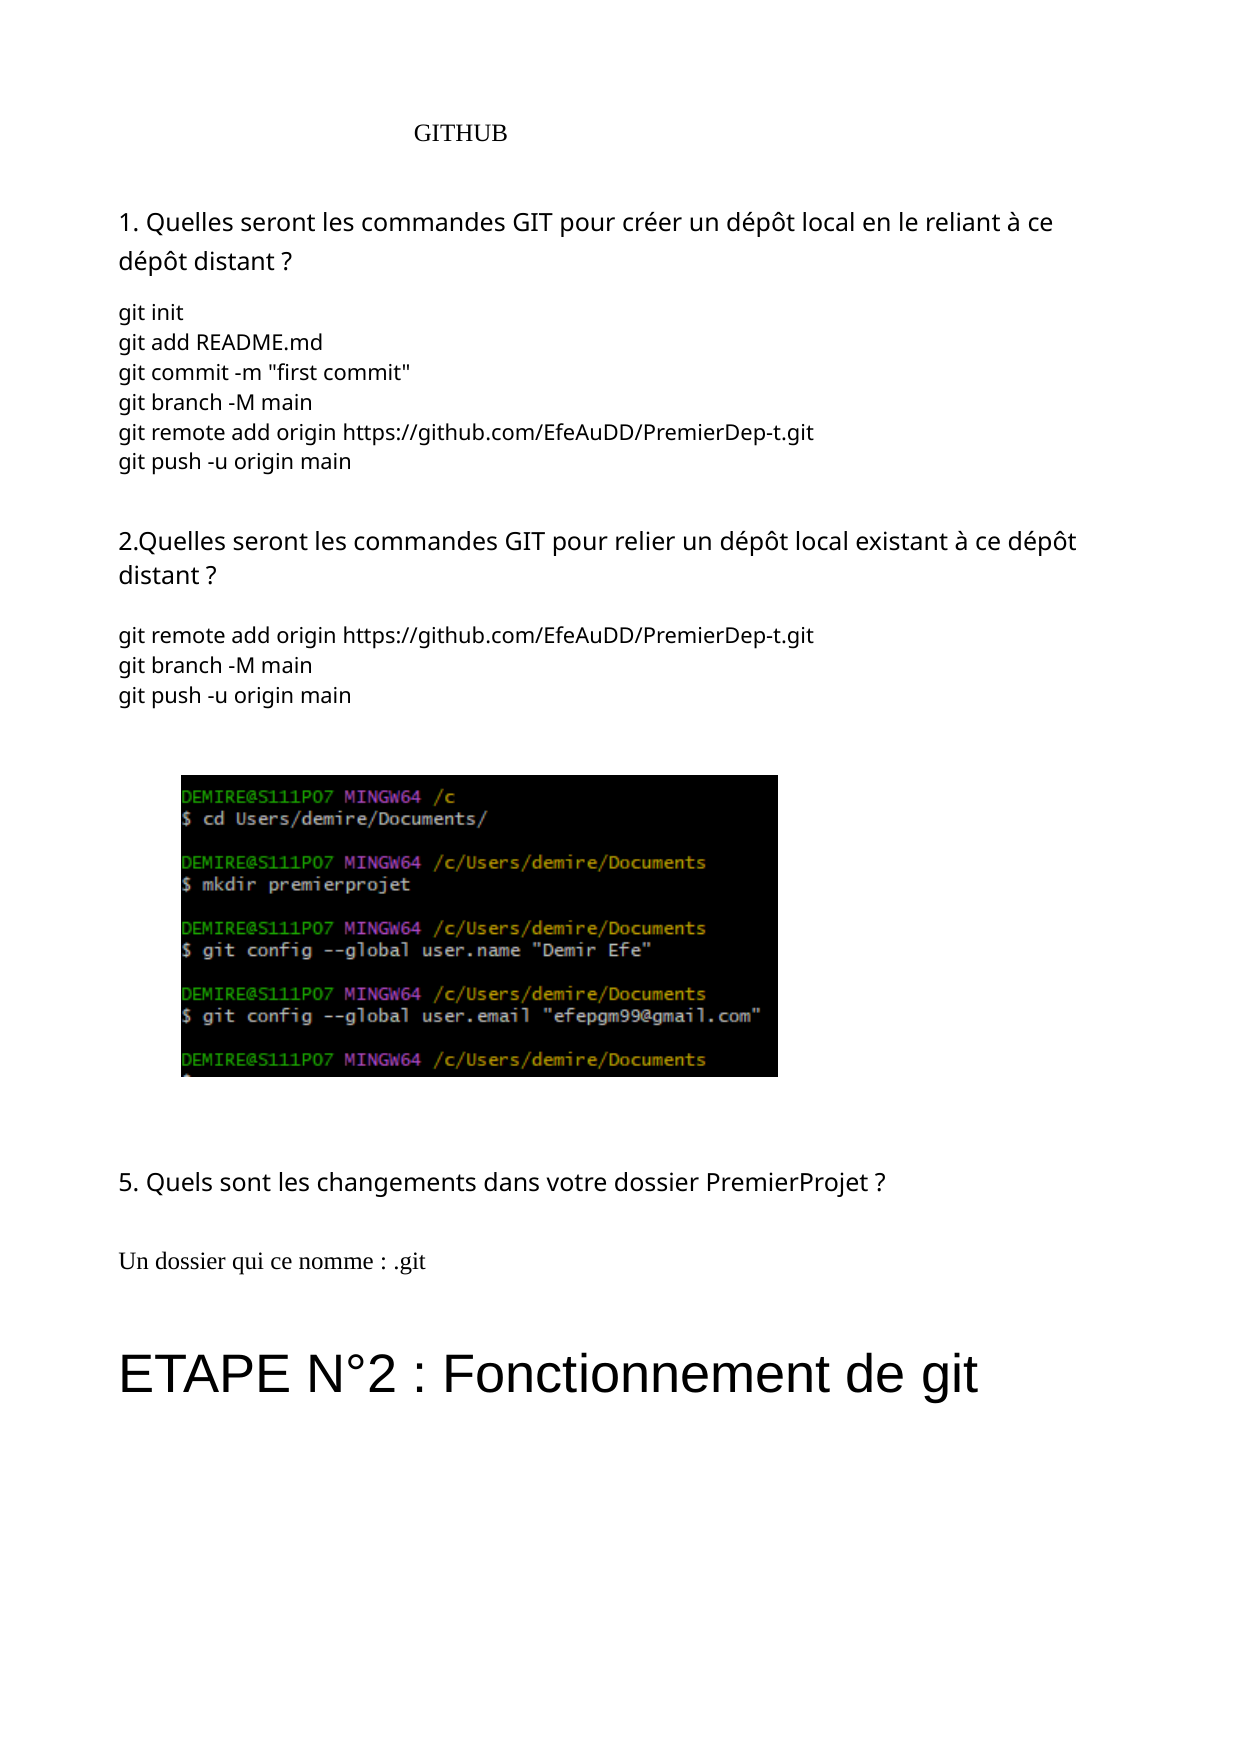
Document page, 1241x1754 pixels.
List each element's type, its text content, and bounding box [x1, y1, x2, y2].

text git remote add origin https://github.com/EfeAuDD/PremierDep-t.git [118, 416, 1122, 446]
text git init [118, 297, 1122, 327]
text git add README.md [118, 327, 1122, 357]
text git branch -M main [118, 650, 1122, 680]
text 5. Quels sont les changements dans votre dossier PremierProjet ? [118, 1164, 1122, 1198]
text GITHUB [118, 118, 1122, 147]
text ETAPE N°2 : Fonctionnement de git [118, 1341, 1122, 1404]
text git branch -M main [118, 387, 1122, 416]
picture [181, 775, 778, 1077]
text 2.Quelles seront les commandes GIT pour relier un dépôt local existant à ce dépôt distant ? [118, 524, 1122, 592]
text git push -u origin main [118, 680, 1122, 710]
text git push -u origin main [118, 446, 1122, 476]
text git commit -m "first commit" [118, 357, 1122, 387]
text 1. Quelles seront les commandes GIT pour créer un dépôt local en le reliant à ce dépôt distant ? [118, 204, 1122, 278]
text git remote add origin https://github.com/EfeAuDD/PremierDep-t.git [118, 621, 1122, 650]
text Un dossier qui ce nomme : .git [118, 1246, 1122, 1275]
